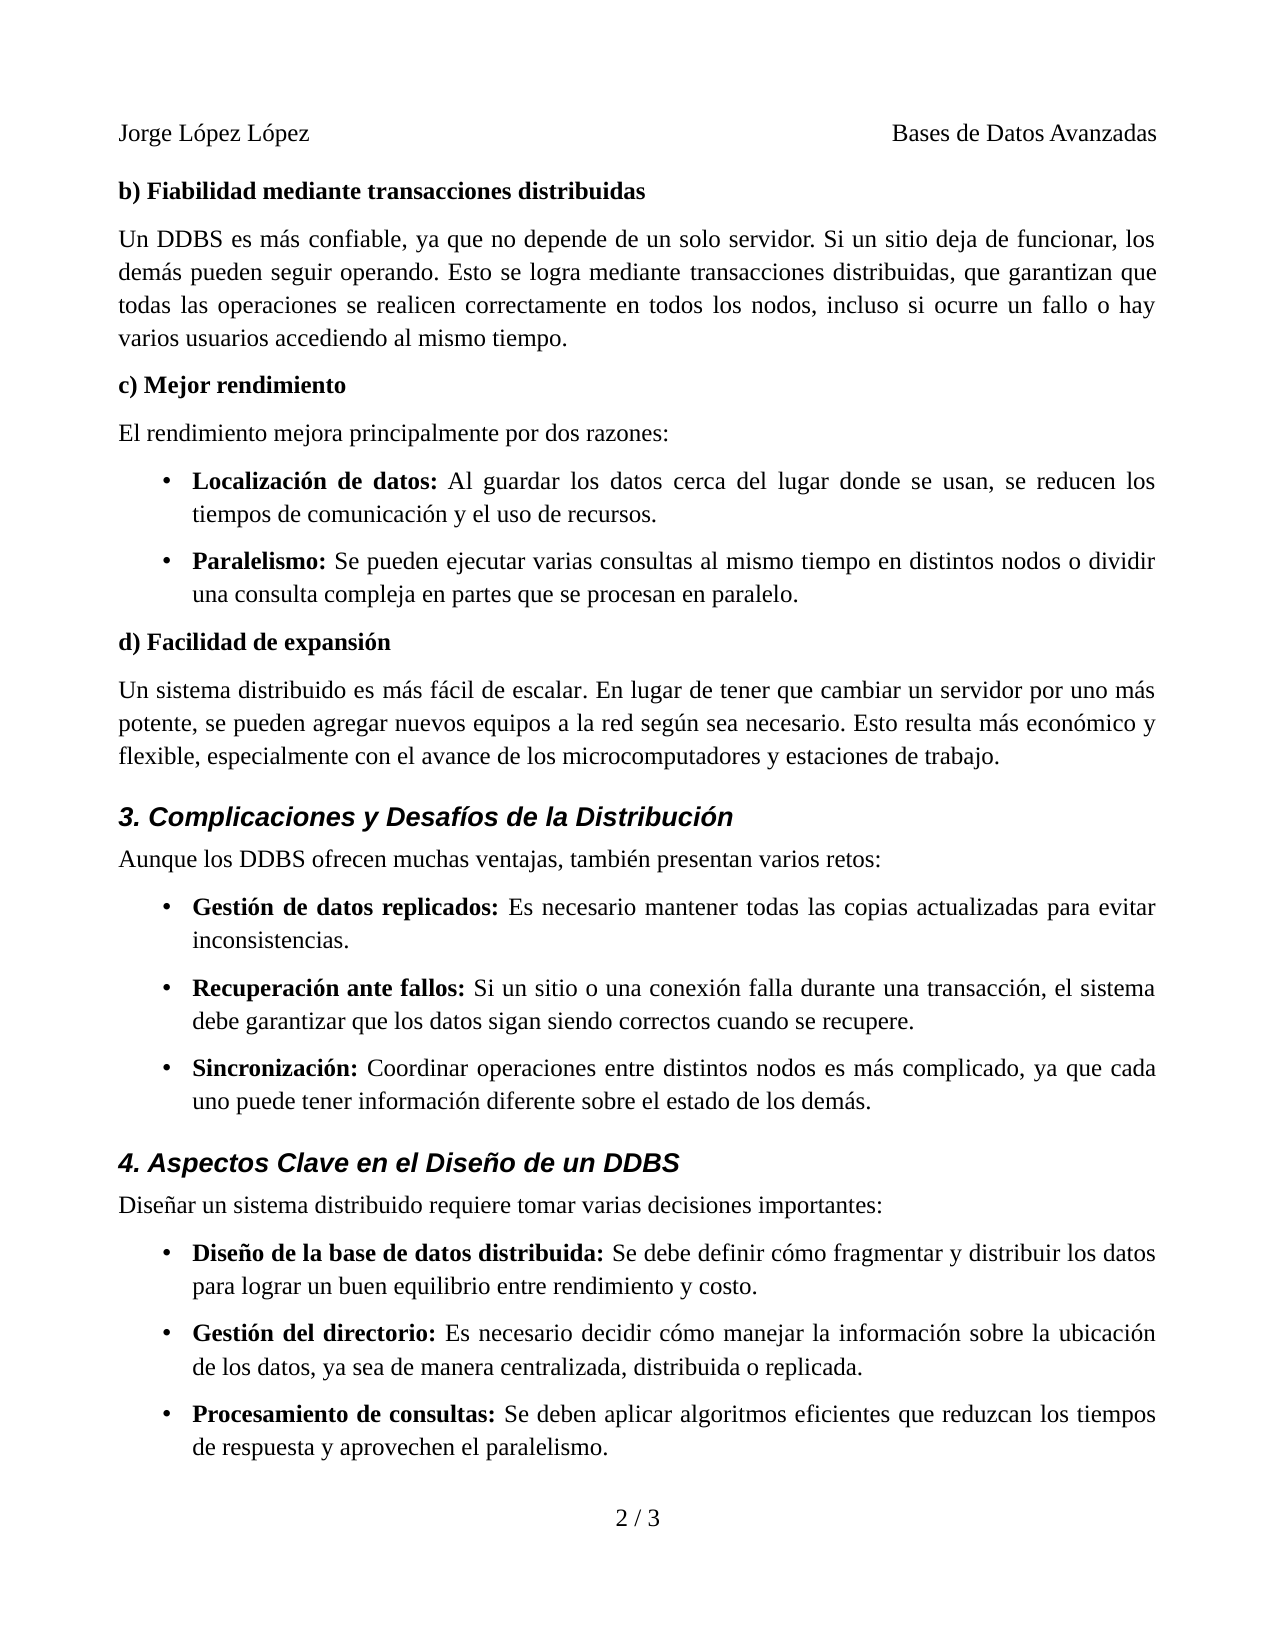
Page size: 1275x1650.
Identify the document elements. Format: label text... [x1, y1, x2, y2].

text c) Mejor rendimiento [118, 371, 1157, 399]
list Gestión del directorio: Es necesario decidir cómo manejar la información sobre la ubicación de los datos, ya sea de manera centralizada, distribuida o replicada. [162, 1318, 1157, 1380]
list Procesamiento de consultas: Se deben aplicar algoritmos eficientes que reduzcan los tiempos de respuesta y aprovechen el paralelismo. [162, 1399, 1157, 1461]
text Diseñar un sistema distribuido requiere tomar varias decisiones importantes: [118, 1190, 1157, 1219]
subtitle 3. Complicaciones y Desafíos de la Distribución [118, 801, 1157, 832]
list Gestión de datos replicados: Es necesario mantener todas las copias actualizadas para evitar inconsistencias. [162, 892, 1157, 954]
text Un DDBS es más confiable, ya que no depende de un solo servidor. Si un sitio deja de funcionar, los demás pueden seguir operando. Esto se logra mediante transacciones distribuidas, que garantizan que todas las operaciones se realicen correctamente en todos los nodos, incluso si ocurre un fallo o hay varios usuarios accediendo al mismo tiempo. [118, 224, 1157, 352]
list Localización de datos: Al guardar los datos cerca del lugar donde se usan, se reducen los tiempos de comunicación y el uso de recursos. [162, 466, 1157, 528]
text Un sistema distribuido es más fácil de escalar. En lugar de tener que cambiar un servidor por uno más potente, se pueden agregar nuevos equipos a la red según sea necesario. Esto resulta más económico y flexible, especialmente con el avance de los microcomputadores y estaciones de trabajo. [118, 675, 1157, 769]
text El rendimiento mejora principalmente por dos razones: [118, 418, 1157, 447]
list Paralelismo: Se pueden ejecutar varias consultas al mismo tiempo en distintos nodos o dividir una consulta compleja en partes que se procesan en paralelo. [162, 546, 1157, 608]
text b) Fiabilidad mediante transacciones distribuidas [118, 176, 1157, 205]
list Recuperación ante fallos: Si un sitio o una conexión falla durante una transacción, el sistema debe garantizar que los datos sigan siendo correctos cuando se recupere. [162, 973, 1157, 1034]
subtitle 4. Aspectos Clave en el Diseño de un DDBS [118, 1147, 1157, 1178]
text d) Facilidad de expansión [118, 627, 1157, 656]
list Diseño de la base de datos distribuida: Se debe definir cómo fragmentar y distribuir los datos para lograr un buen equilibrio entre rendimiento y costo. [162, 1238, 1157, 1300]
text Aunque los DDBS ofrecen muchas ventajas, también presentan varios retos: [118, 844, 1157, 873]
list Sincronización: Coordinar operaciones entre distintos nodos es más complicado, ya que cada uno puede tener información diferente sobre el estado de los demás. [162, 1053, 1157, 1115]
